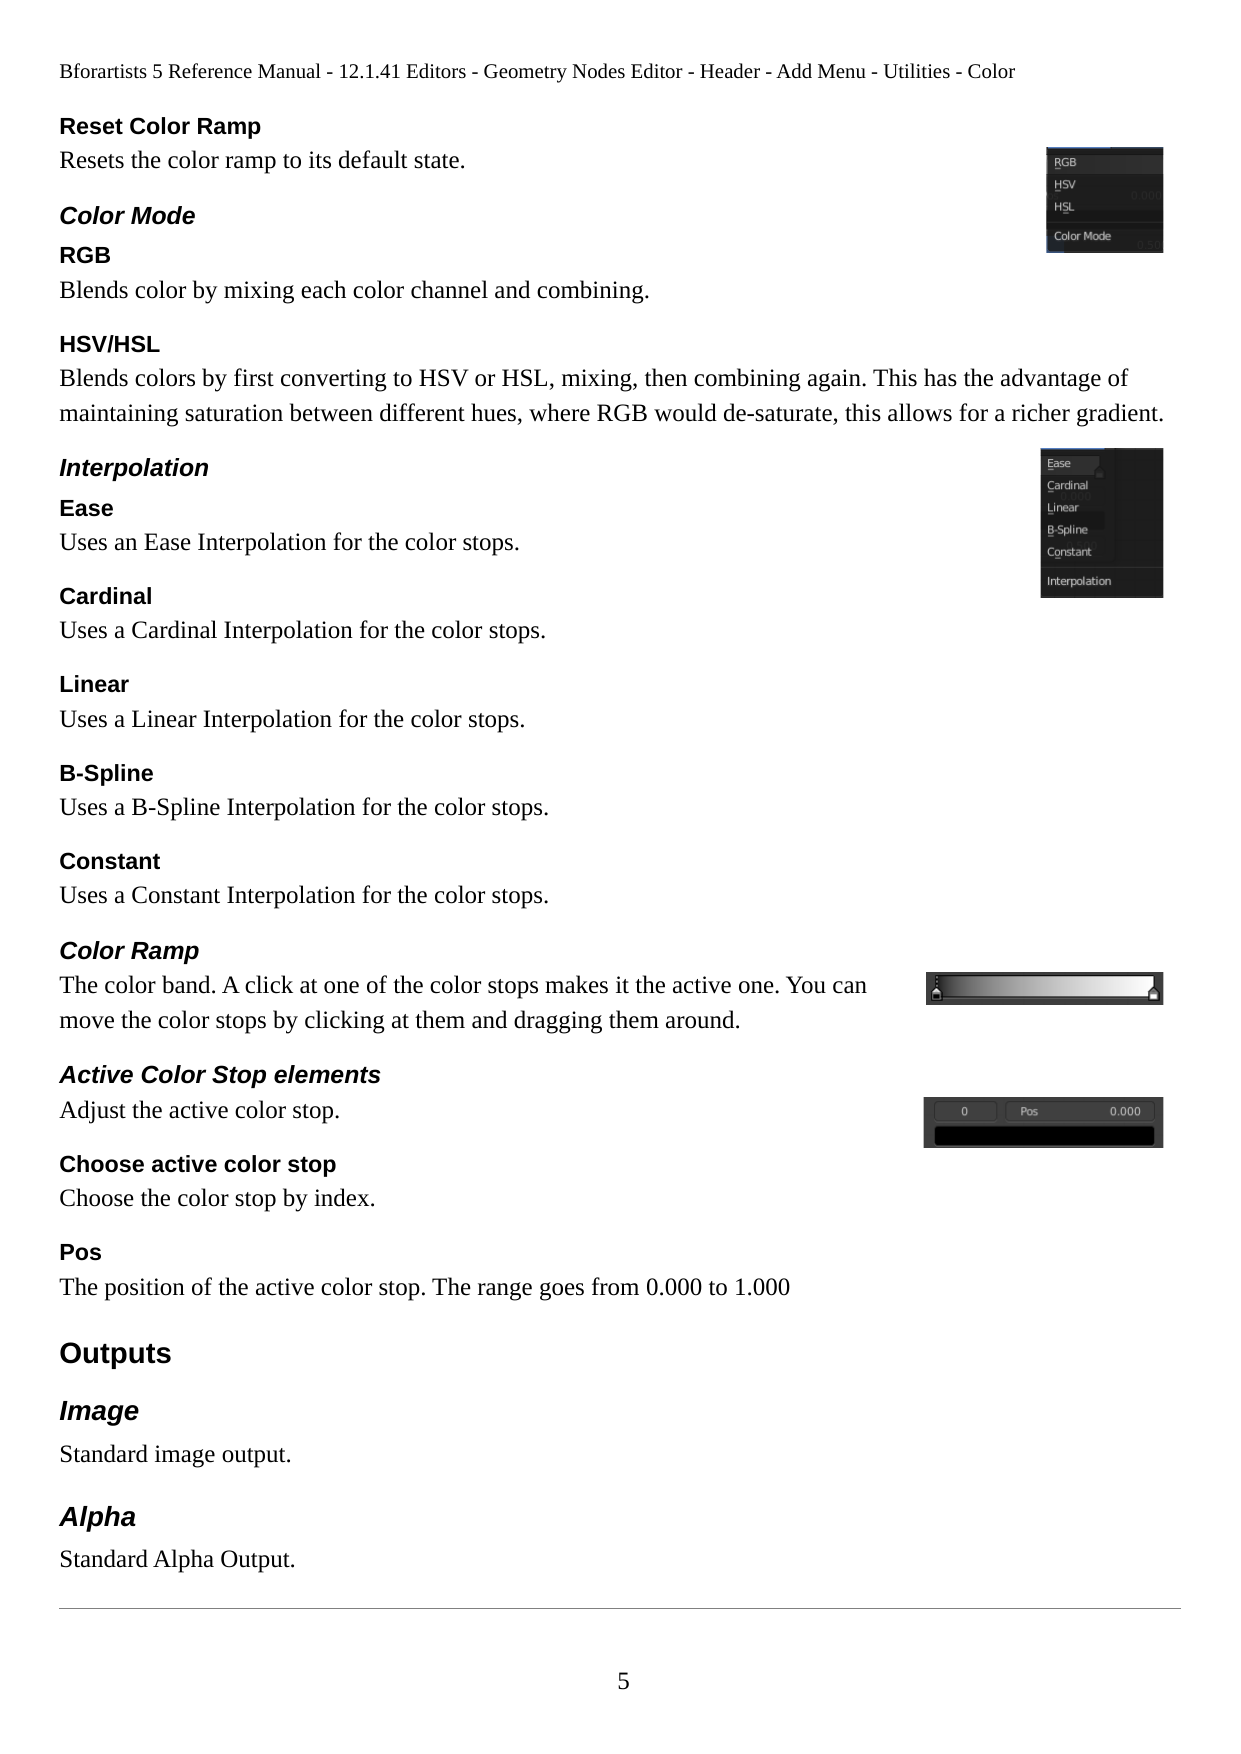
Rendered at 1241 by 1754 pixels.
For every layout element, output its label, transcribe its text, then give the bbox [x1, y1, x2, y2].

subtitle Outputs [59, 1336, 1181, 1369]
subtitle Color Ramp [59, 936, 1181, 964]
subtitle Alpha [59, 1500, 1181, 1532]
text Uses a Linear Interpolation for the color stops. [59, 704, 1181, 733]
subtitle Pos [59, 1239, 1181, 1266]
text Blends colors by first converting to HSV or HSL, mixing, then combining again. This has the advantage of maintaining saturation between different hues, where RGB would de-saturate, this allows for a richer gradient. [59, 363, 1181, 427]
text Choose the color stop by index. [59, 1183, 1181, 1212]
text Adjust the active color stop. [59, 1095, 1181, 1124]
subtitle Interpolation [59, 453, 1040, 482]
text The position of the active color stop. The range goes from 0.000 to 1.000 [59, 1272, 1181, 1301]
subtitle [1164, 494, 1181, 521]
subtitle Active Color Stop elements [59, 1060, 1181, 1089]
picture [1040, 448, 1164, 598]
subtitle Reset Color Ramp [59, 113, 1181, 139]
subtitle RGB [59, 242, 1181, 269]
text Uses a Constant Interpolation for the color stops. [59, 881, 1181, 909]
subtitle Cardinal [59, 582, 1181, 609]
text Standard image output. [59, 1439, 1181, 1467]
text Resets the color ramp to its default state. [59, 146, 1181, 174]
subtitle Linear [59, 671, 1181, 698]
text Blends color by mixing each color channel and combining. [59, 275, 1181, 304]
picture [926, 972, 1164, 1005]
text Uses a B-Spline Interpolation for the color stops. [59, 792, 1181, 821]
subtitle Image [59, 1394, 1181, 1426]
subtitle [1164, 453, 1181, 482]
picture [923, 1097, 1164, 1148]
subtitle Constant [59, 847, 1181, 874]
picture [1046, 147, 1164, 253]
subtitle HSV/HSL [59, 330, 1181, 357]
subtitle Choose active color stop [59, 1151, 1181, 1177]
text Uses a Cardinal Interpolation for the color stops. [59, 616, 1181, 644]
text The color band. A click at one of the color stops makes it the active one. You can move the color stops by clicking at them and dragging them around. [59, 971, 1181, 1034]
subtitle Color Mode [59, 201, 1046, 229]
subtitle Ease [59, 494, 1040, 521]
subtitle B-Spline [59, 759, 1181, 786]
text Uses an Ease Interpolation for the color stops. [59, 527, 1040, 556]
subtitle [1164, 201, 1181, 229]
text Standard Alpha Output. [59, 1544, 1181, 1573]
